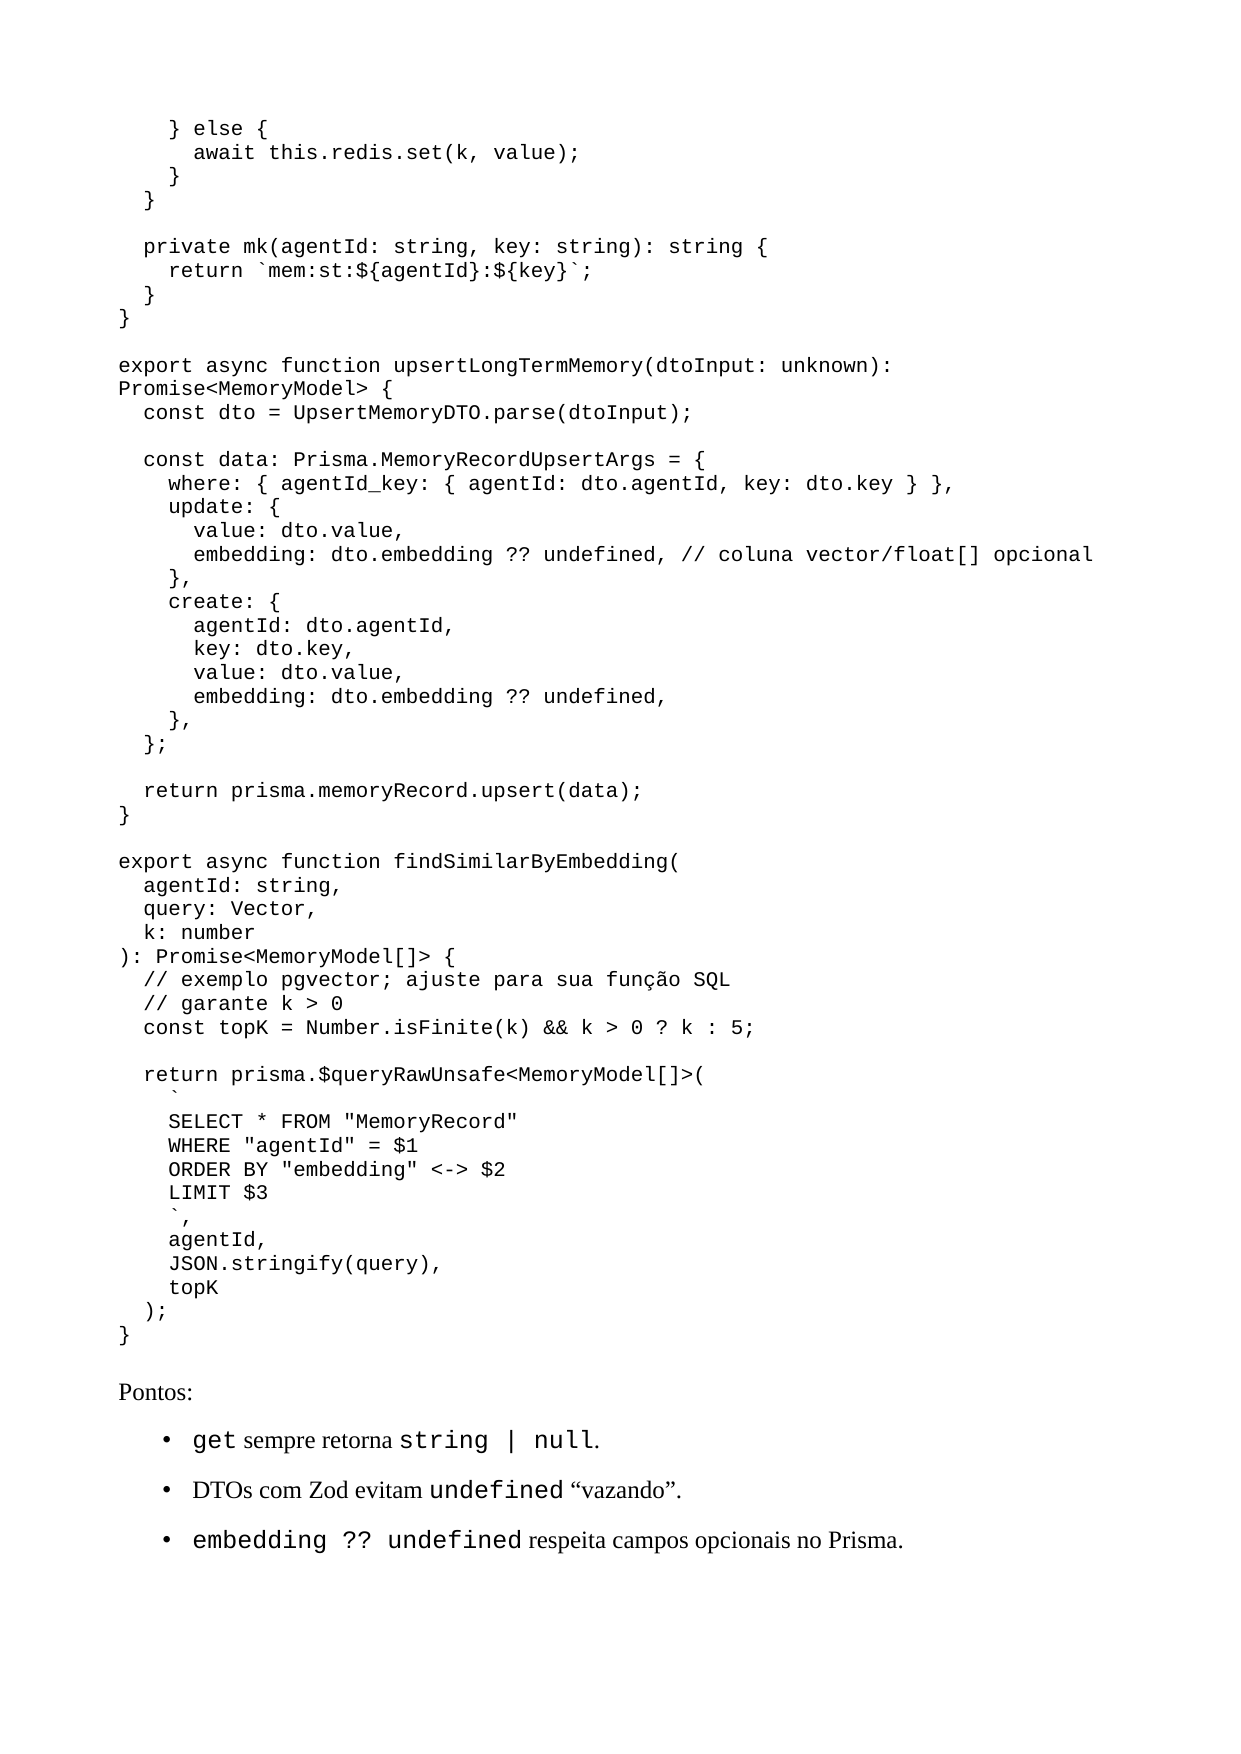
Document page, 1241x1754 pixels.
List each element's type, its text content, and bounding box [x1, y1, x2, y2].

text WHERE "agentId" = $1 [118, 1135, 1122, 1158]
text ): Promise<MemoryModel[]> { [118, 946, 1122, 969]
text agentId, [118, 1229, 1122, 1253]
list DTOs com Zod evitam undefined “vazando”. [162, 1475, 1122, 1506]
text LIMIT $3 [118, 1182, 1122, 1206]
text return prisma.$queryRawUnsafe<MemoryModel[]>( [118, 1064, 1122, 1088]
text }, [118, 709, 1122, 733]
list get sempre retorna string | null. [162, 1425, 1122, 1456]
text ORDER BY "embedding" <-> $2 [118, 1158, 1122, 1182]
text return prisma.memoryRecord.upsert(data); [118, 780, 1122, 804]
text } [118, 1324, 1122, 1348]
text }, [118, 567, 1122, 591]
text const data: Prisma.MemoryRecordUpsertArgs = { [118, 449, 1122, 473]
text export async function findSimilarByEmbedding( [118, 851, 1122, 875]
text agentId: dto.agentId, [118, 615, 1122, 638]
text } else { [118, 118, 1122, 142]
text }; [118, 733, 1122, 757]
text private mk(agentId: string, key: string): string { [118, 236, 1122, 260]
text embedding: dto.embedding ?? undefined, [118, 686, 1122, 709]
text agentId: string, [118, 875, 1122, 898]
text export async function upsertLongTermMemory(dtoInput: unknown): Promise<MemoryModel> { [118, 354, 1122, 402]
text create: { [118, 591, 1122, 615]
text embedding: dto.embedding ?? undefined, // coluna vector/float[] opcional [118, 544, 1122, 567]
text // garante k > 0 [118, 993, 1122, 1017]
text where: { agentId_key: { agentId: dto.agentId, key: dto.key } }, [118, 473, 1122, 496]
text ); [118, 1300, 1122, 1324]
text } [118, 189, 1122, 213]
text ` [118, 1088, 1122, 1111]
text const topK = Number.isFinite(k) && k > 0 ? k : 5; [118, 1017, 1122, 1040]
text const dto = UpsertMemoryDTO.parse(dtoInput); [118, 402, 1122, 426]
text value: dto.value, [118, 662, 1122, 686]
text return `mem:st:${agentId}:${key}`; [118, 260, 1122, 284]
text SELECT * FROM "MemoryRecord" [118, 1111, 1122, 1135]
text topK [118, 1277, 1122, 1300]
text value: dto.value, [118, 520, 1122, 544]
text JSON.stringify(query), [118, 1253, 1122, 1277]
text } [118, 307, 1122, 331]
text update: { [118, 496, 1122, 520]
text k: number [118, 922, 1122, 946]
text } [118, 165, 1122, 189]
text query: Vector, [118, 898, 1122, 922]
text } [118, 284, 1122, 307]
text key: dto.key, [118, 638, 1122, 662]
text await this.redis.set(k, value); [118, 142, 1122, 165]
text } [118, 804, 1122, 827]
text Pontos: [118, 1377, 1122, 1406]
list embedding ?? undefined respeita campos opcionais no Prisma. [162, 1525, 1122, 1556]
text // exemplo pgvector; ajuste para sua função SQL [118, 969, 1122, 993]
text `, [118, 1206, 1122, 1229]
